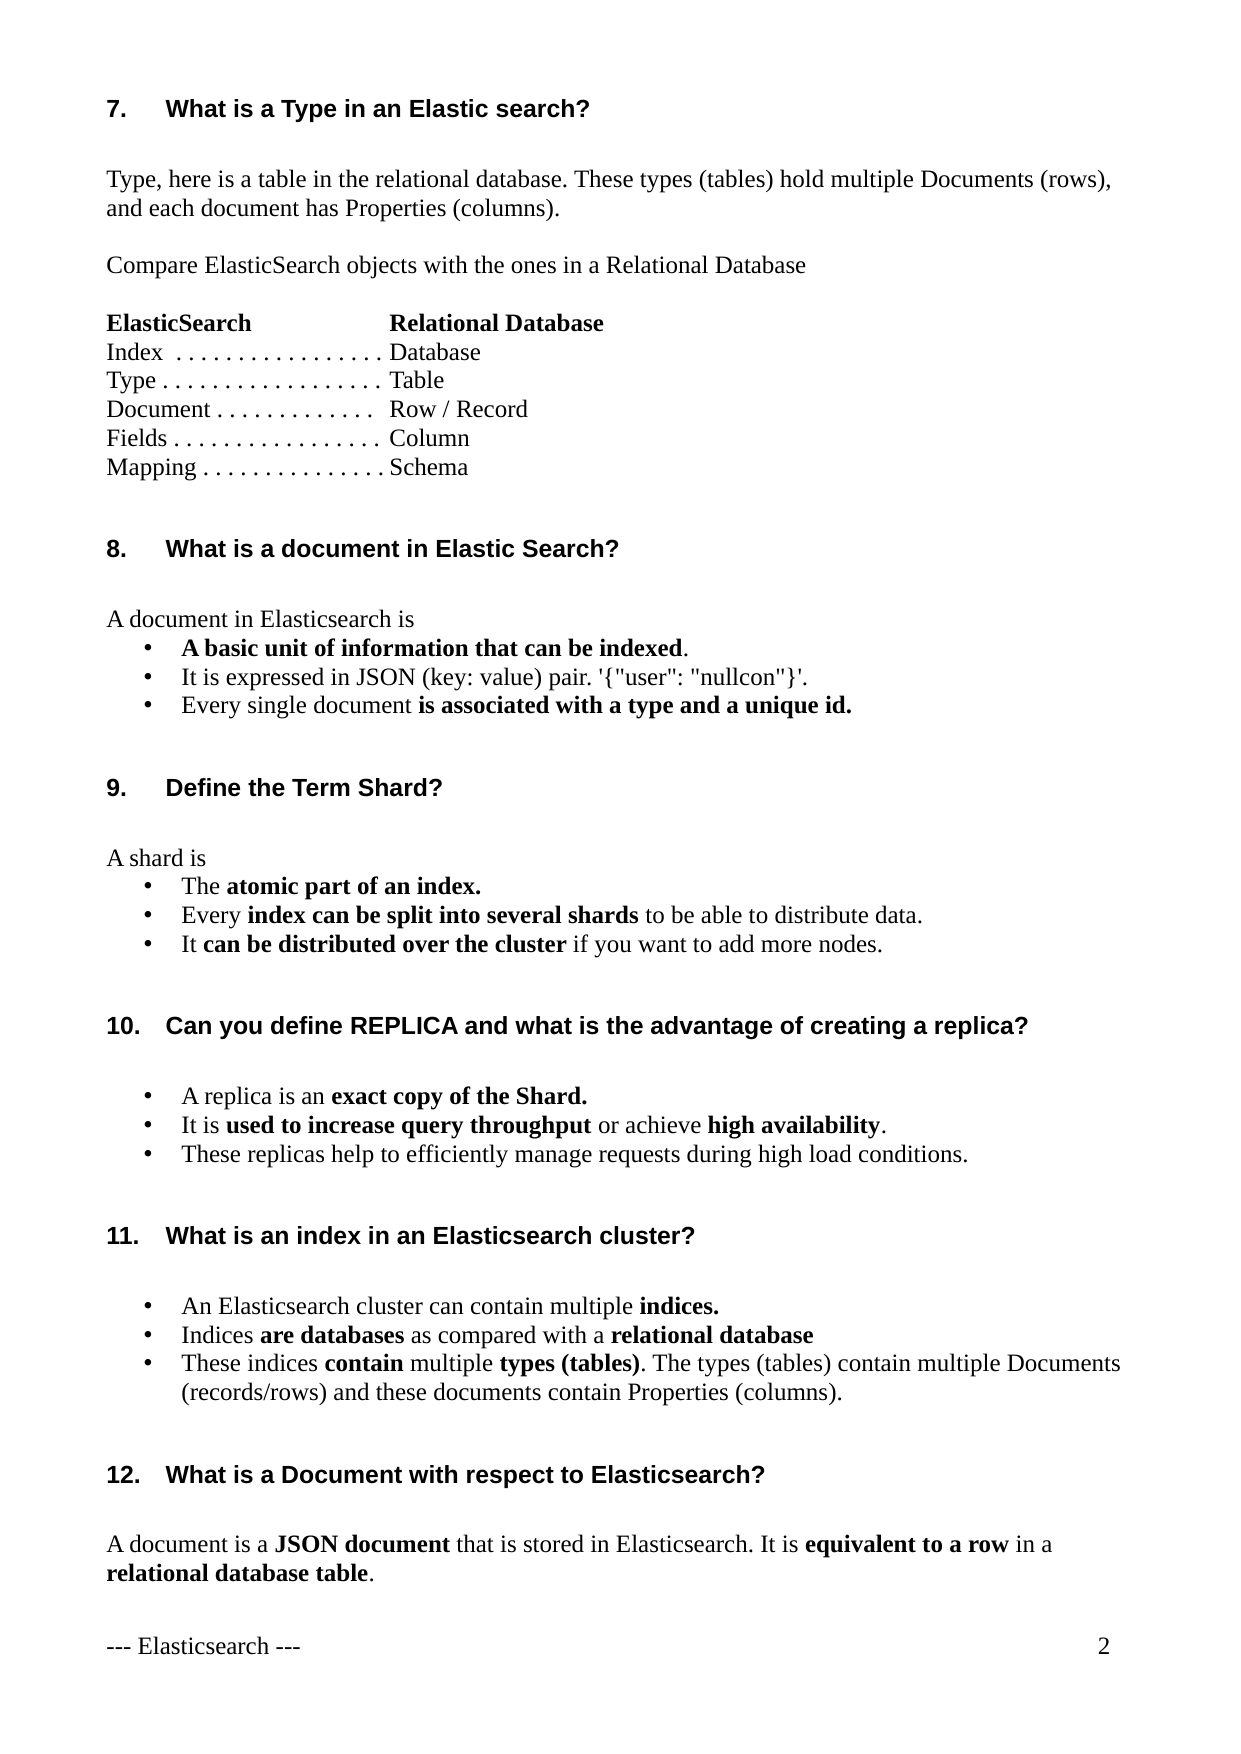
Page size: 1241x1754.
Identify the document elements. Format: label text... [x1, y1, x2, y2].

subtitle What is an index in an Elasticsearch cluster? [106, 1221, 1134, 1250]
text Compare ElasticSearch objects with the ones in a Relational Database [106, 251, 1134, 279]
table_cell Column [389, 423, 684, 452]
table_cell Database [389, 337, 684, 366]
list Every single document is associated with a type and a unique id. [144, 690, 1134, 719]
text A document is a JSON document that is stored in Elasticsearch. It is equivalent to a row in a relational database table. [106, 1529, 1134, 1587]
list It is used to increase query throughput or achieve high availability. [144, 1110, 1134, 1139]
list These replicas help to efficiently manage requests during high load conditions. [144, 1139, 1134, 1167]
table_cell Type . . . . . . . . . . . . . . . . . . [106, 366, 389, 394]
subtitle Can you define REPLICA and what is the advantage of creating a replica? [106, 1011, 1134, 1040]
list An Elasticsearch cluster can contain multiple indices. [144, 1291, 1134, 1320]
list A basic unit of information that can be indexed. [144, 633, 1134, 662]
text Type, here is a table in the relational database. These types (tables) hold multiple Documents (rows), and each document has Properties (columns). [106, 164, 1134, 222]
table_cell Document . . . . . . . . . . . . . [106, 394, 389, 423]
list A replica is an exact copy of the Shard. [144, 1081, 1134, 1110]
subtitle Define the Term Shard? [106, 773, 1134, 801]
table_cell Row / Record [389, 394, 684, 423]
table_cell Mapping . . . . . . . . . . . . . . . [106, 452, 389, 481]
text A document in Elasticsearch is [106, 604, 1134, 633]
list It is expressed in JSON (key: value) pair. '{"user": "nullcon"}'. [144, 662, 1134, 690]
list Every index can be split into several shards to be able to distribute data. [144, 900, 1134, 929]
table_header ElasticSearch [106, 308, 389, 337]
table_cell Schema [389, 452, 684, 481]
table_cell Table [389, 366, 684, 394]
table_header Relational Database [389, 308, 684, 337]
list It can be distributed over the cluster if you want to add more nodes. [144, 929, 1134, 958]
text A shard is [106, 843, 1134, 871]
list Indices are databases as compared with a relational database [144, 1320, 1134, 1348]
subtitle What is a Type in an Elastic search? [106, 94, 1134, 123]
subtitle What is a Document with respect to Elasticsearch? [106, 1460, 1134, 1488]
list These indices contain multiple types (tables). The types (tables) contain multiple Documents (records/rows) and these documents contain Properties (columns). [144, 1348, 1134, 1406]
subtitle What is a document in Elastic Search? [106, 534, 1134, 563]
table_cell Fields . . . . . . . . . . . . . . . . . [106, 423, 389, 452]
table_cell Index . . . . . . . . . . . . . . . . . [106, 337, 389, 366]
list The atomic part of an index. [144, 871, 1134, 900]
